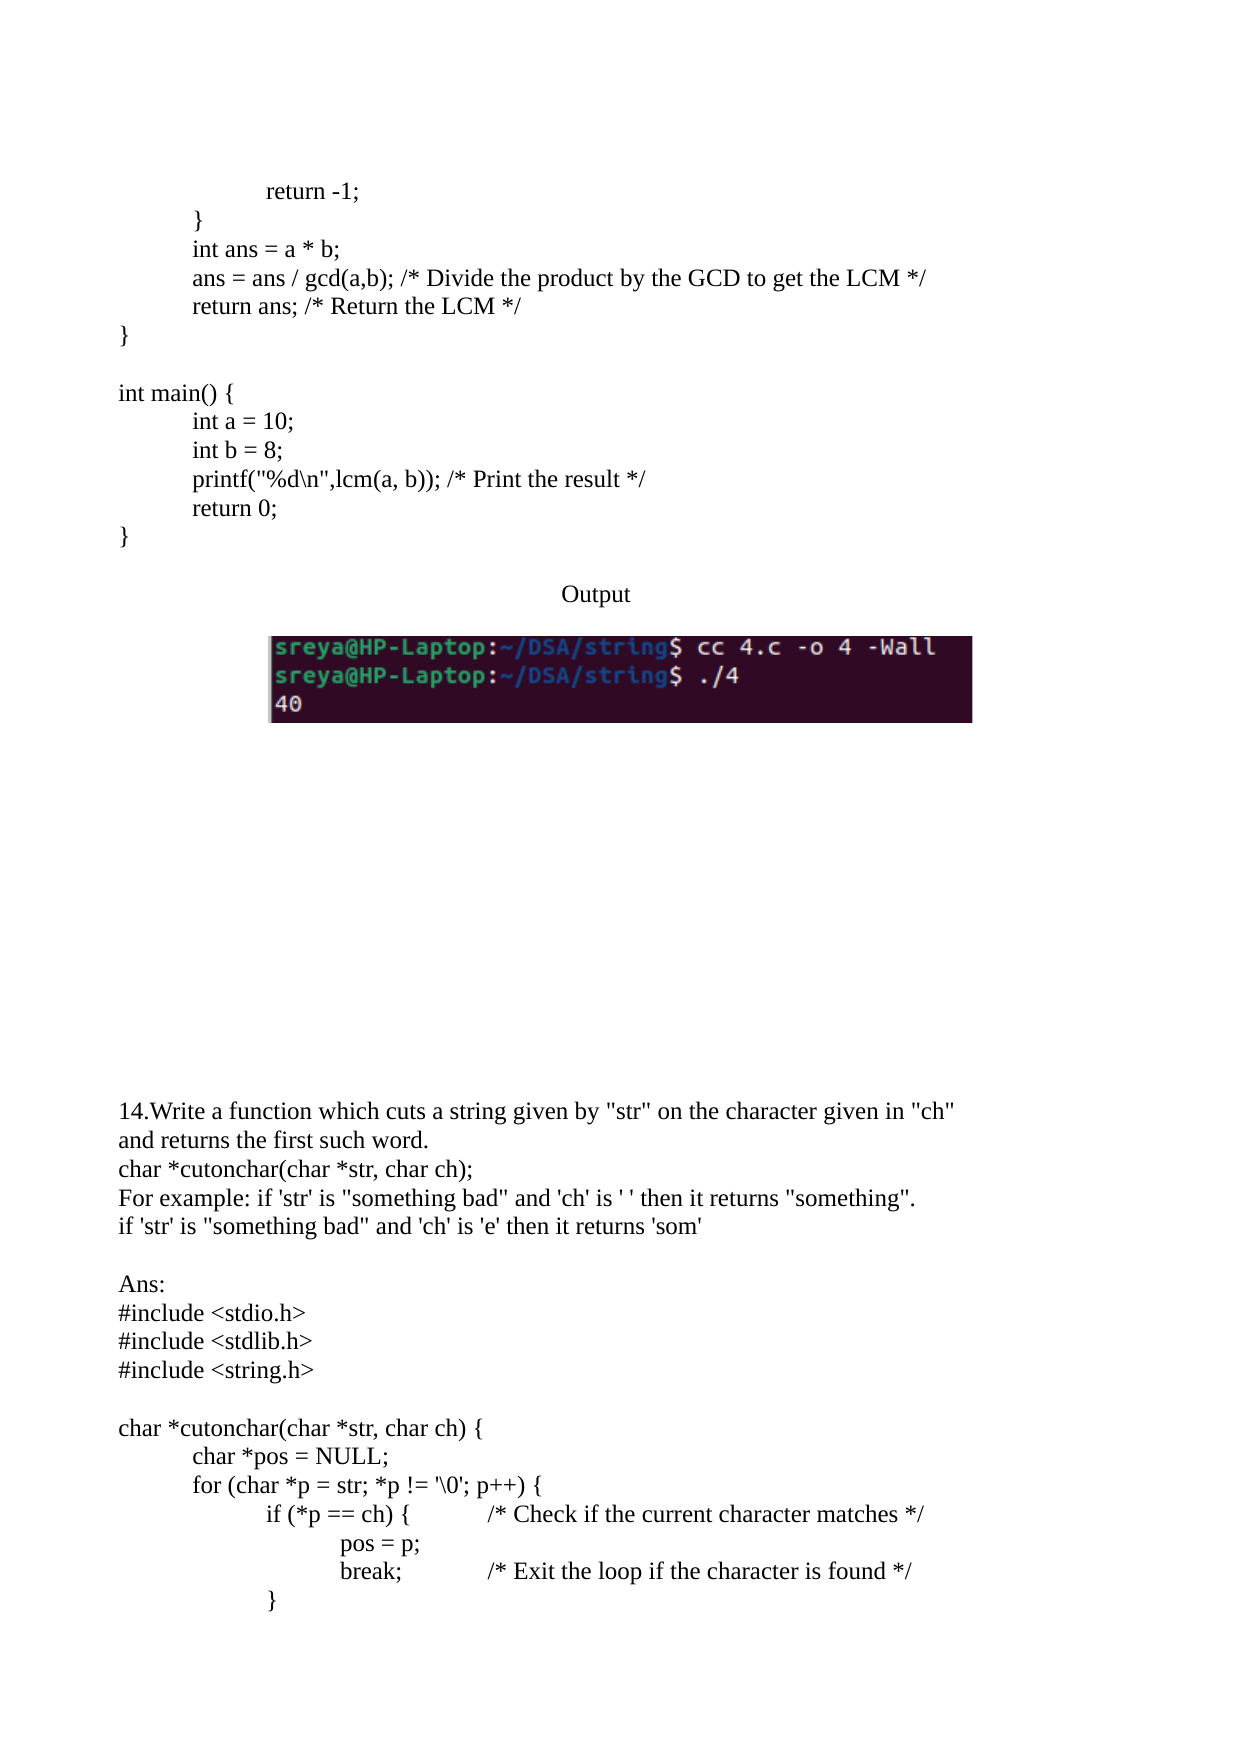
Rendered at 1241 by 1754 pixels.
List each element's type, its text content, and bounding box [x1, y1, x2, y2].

text #include <stdio.h> [118, 1298, 1122, 1326]
text char *cutonchar(char *str, char ch); [118, 1154, 1122, 1183]
text } [118, 205, 1122, 234]
text if (*p == ch) { /* Check if the current character matches */ [118, 1499, 1122, 1528]
text } [118, 320, 1122, 349]
text ans = ans / gcd(a,b); /* Divide the product by the GCD to get the LCM */ [118, 263, 1122, 291]
text #include <stdlib.h> [118, 1326, 1122, 1355]
text int main() { [118, 378, 1122, 406]
text int ans = a * b; [118, 234, 1122, 263]
text Ans: [118, 1269, 1122, 1298]
text return 0; [118, 493, 1122, 521]
text #include <string.h> [118, 1355, 1122, 1384]
text return ans; /* Return the LCM */ [118, 291, 1122, 320]
text int a = 10; [118, 406, 1122, 435]
text for (char *p = str; *p != '\0'; p++) { [118, 1470, 1122, 1499]
text } [118, 521, 1122, 550]
text int b = 8; [118, 435, 1122, 464]
text char *pos = NULL; [118, 1441, 1122, 1470]
text printf("%d\n",lcm(a, b)); /* Print the result */ [118, 464, 1122, 493]
text pos = p; [118, 1528, 1122, 1556]
picture [267, 636, 973, 723]
text For example: if 'str' is "something bad" and 'ch' is ' ' then it returns "something". [118, 1183, 1122, 1211]
text 14.Write a function which cuts a string given by "str" on the character given in "ch" [118, 1010, 1122, 1125]
text return -1; [118, 176, 1122, 205]
text if 'str' is "something bad" and 'ch' is 'e' then it returns 'som' [118, 1211, 1122, 1240]
text char *cutonchar(char *str, char ch) { [118, 1413, 1122, 1441]
text break; /* Exit the loop if the character is found */ [118, 1556, 1122, 1585]
text and returns the first such word. [118, 1125, 1122, 1154]
text } [118, 1585, 1122, 1614]
text Output [118, 579, 1122, 608]
